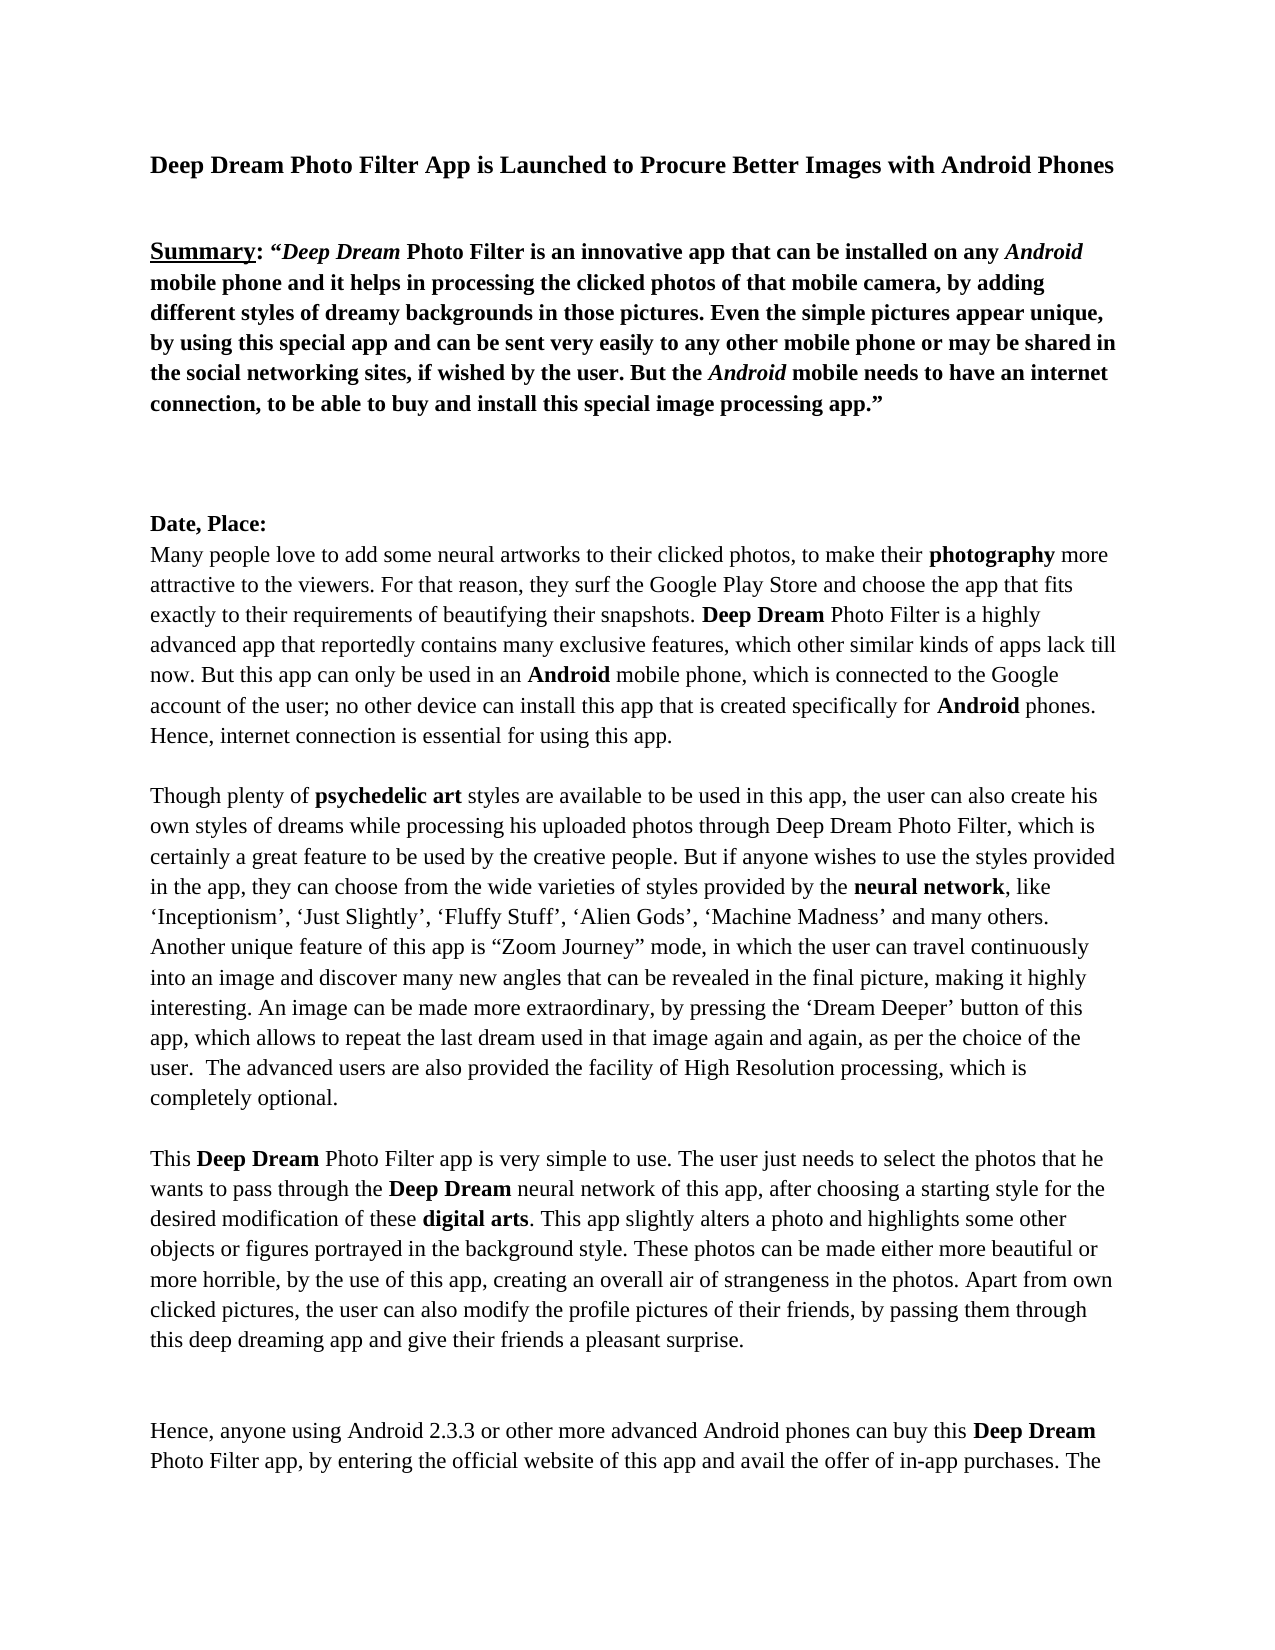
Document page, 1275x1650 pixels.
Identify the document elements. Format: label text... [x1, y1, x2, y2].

text Many people love to add some neural artworks to their clicked photos, to make their photography more attractive to the viewers. For that reason, they surf the Google Play Store and choose the app that fits exactly to their requirements of beautifying their snapshots. Deep Dream Photo Filter is a highly advanced app that reportedly contains many exclusive features, which other similar kinds of apps lack till now. But this app can only be used in an Android mobile phone, which is connected to the Google account of the user; no other device can install this app that is created specifically for Android phones. Hence, internet connection is essential for using this app. [150, 541, 1125, 748]
text Date, Place: [150, 511, 1125, 537]
text This Deep Dream Photo Filter app is very simple to use. The user just needs to select the photos that he wants to pass through the Deep Dream neural network of this app, after choosing a starting style for the desired modification of these digital arts. This app slightly alters a photo and highlights some other objects or figures portrayed in the background style. These photos can be made either more beautiful or more horrible, by the use of this app, creating an overall air of strangeness in the photos. Apart from own clicked pictures, the user can also modify the profile pictures of their friends, by passing them through this deep dreaming app and give their friends a pleasant surprise. [150, 1145, 1125, 1352]
text Summary: “Deep Dream Photo Filter is an innovative app that can be installed on any Android mobile phone and it helps in processing the clicked photos of that mobile camera, by adding different styles of dreamy backgrounds in those pictures. Even the simple pictures appear unique, by using this special app and can be sent very easily to any other mobile phone or may be shared in the social networking sites, if wished by the user. But the Android mobile needs to have an internet connection, to be able to buy and install this special image processing app.” [150, 236, 1125, 416]
text Hence, anyone using Android 2.3.3 or other more advanced Android phones can buy this Deep Dream Photo Filter app, by entering the official website of this app and avail the offer of in-app purchases. The [150, 1417, 1125, 1473]
text Though plenty of psychedelic art styles are available to be used in this app, the user can also create his own styles of dreams while processing his uploaded photos through Deep Dream Photo Filter, which is certainly a great feature to be used by the creative people. But if anyone wishes to use the styles provided in the app, they can choose from the wide varieties of styles provided by the neural network, like ‘Inceptionism’, ‘Just Slightly’, ‘Fluffy Stuff’, ‘Alien Gods’, ‘Machine Madness’ and many others. Another unique feature of this app is “Zoom Journey” mode, in which the user can travel continuously into an image and discover many new angles that can be revealed in the final picture, making it highly interesting. An image can be made more extraordinary, by pressing the ‘Dream Deeper’ button of this app, which allows to repeat the last dream used in that image again and again, as per the choice of the user. The advanced users are also provided the facility of High Resolution processing, which is completely optional. [150, 782, 1125, 1111]
text Deep Dream Photo Filter App is Launched to Procure Better Images with Android Phones [150, 150, 1125, 179]
